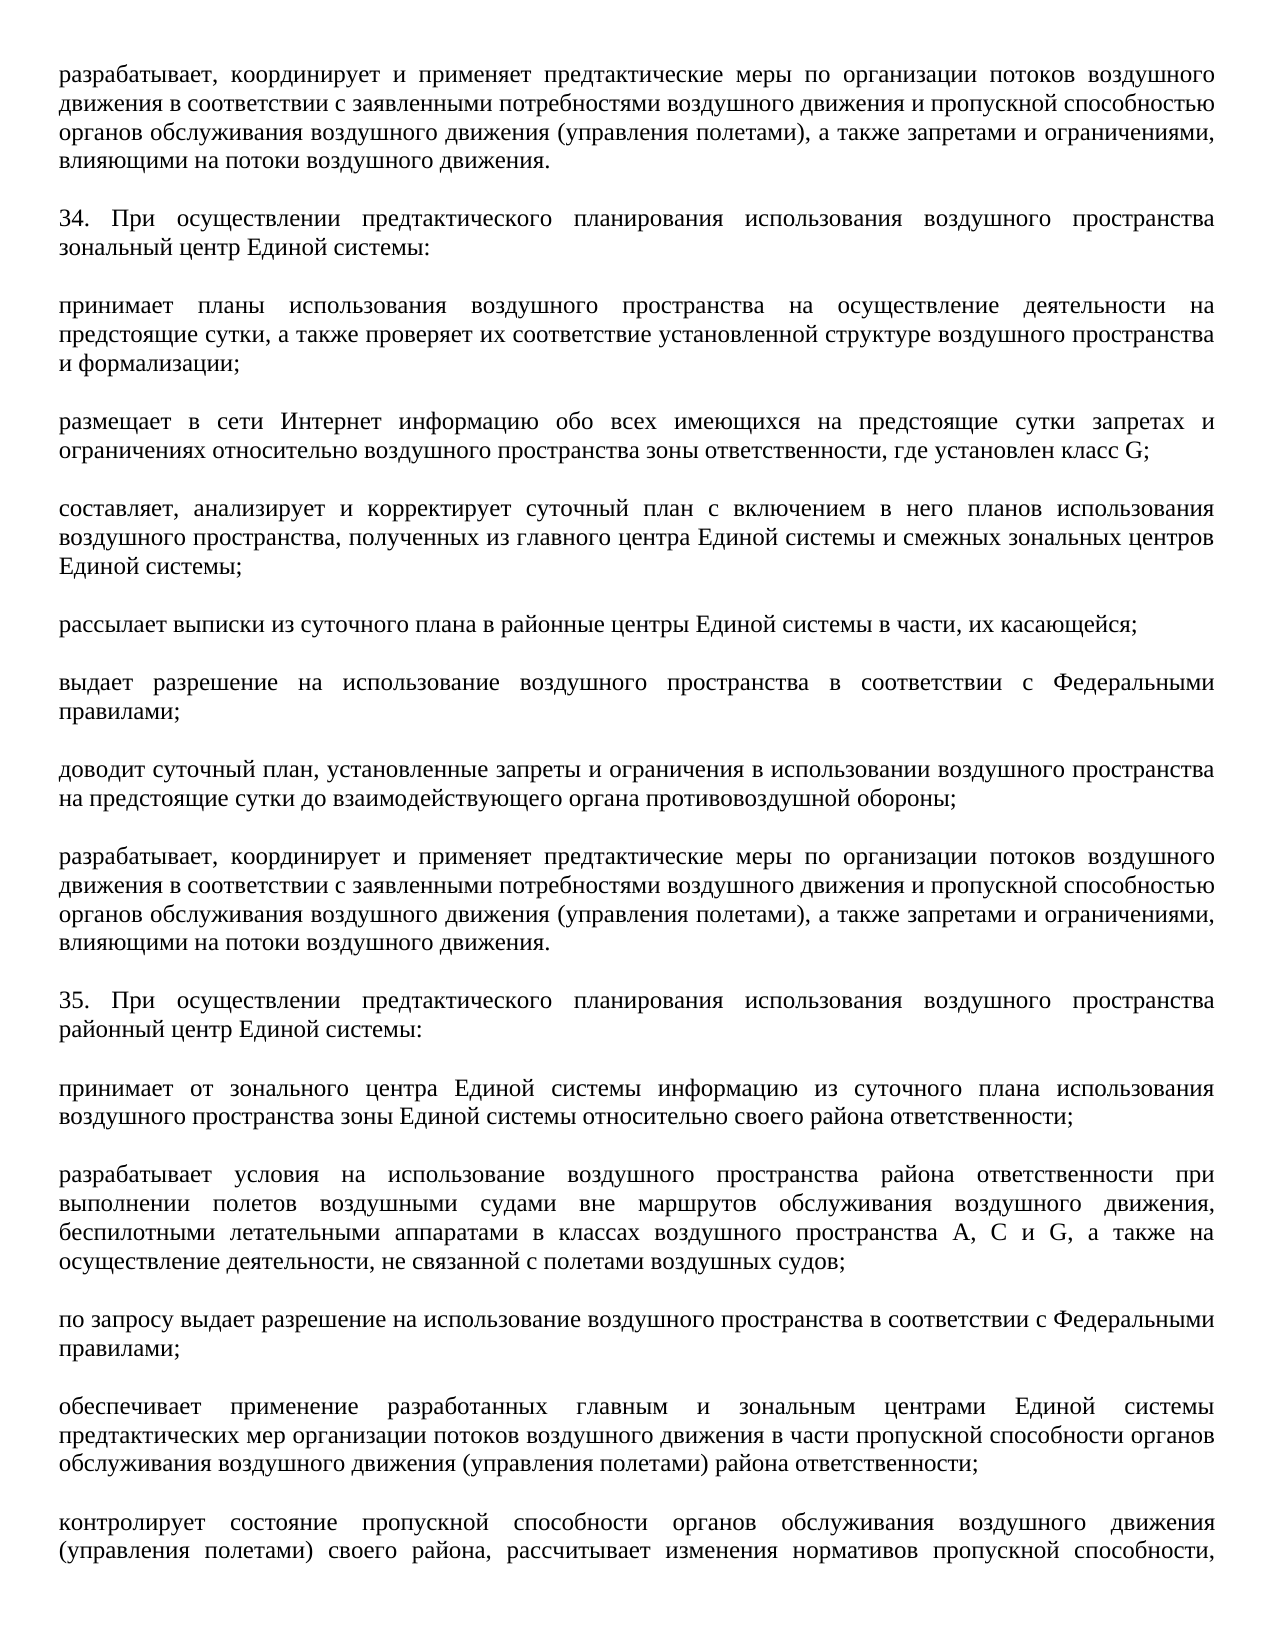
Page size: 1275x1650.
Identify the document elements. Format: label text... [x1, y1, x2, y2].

text принимает от зонального центра Единой системы информацию из суточного плана использования воздушного пространства зоны Единой системы относительно своего района ответственности; [58, 1073, 1216, 1130]
text рассылает выписки из суточного плана в районные центры Единой системы в части, их касающейся; [58, 609, 1216, 638]
text по запросу выдает разрешение на использование воздушного пространства в соответствии с Федеральными правилами; [58, 1304, 1216, 1362]
text разрабатывает, координирует и применяет предтактические меры по организации потоков воздушного движения в соответствии с заявленными потребностями воздушного движения и пропускной способностью органов обслуживания воздушного движения (управления полетами), а также запретами и ограничениями, влияющими на потоки воздушного движения. [58, 841, 1216, 956]
text обеспечивает применение разработанных главным и зональным центрами Единой системы предтактических мер организации потоков воздушного движения в части пропускной способности органов обслуживания воздушного движения (управления полетами) района ответственности; [58, 1391, 1216, 1477]
text выдает разрешение на использование воздушного пространства в соответствии с Федеральными правилами; [58, 667, 1216, 725]
text составляет, анализирует и корректирует суточный план с включением в него планов использования воздушного пространства, полученных из главного центра Единой системы и смежных зональных центров Единой системы; [58, 493, 1216, 579]
text размещает в сети Интернет информацию обо всех имеющихся на предстоящие сутки запретах и ограничениях относительно воздушного пространства зоны ответственности, где установлен класс G; [58, 406, 1216, 464]
text разрабатывает, координирует и применяет предтактические меры по организации потоков воздушного движения в соответствии с заявленными потребностями воздушного движения и пропускной способностью органов обслуживания воздушного движения (управления полетами), а также запретами и ограничениями, влияющими на потоки воздушного движения. [58, 59, 1216, 174]
text 34. При осуществлении предтактического планирования использования воздушного пространства зональный центр Единой системы: [58, 203, 1216, 261]
text контролирует состояние пропускной способности органов обслуживания воздушного движения (управления полетами) своего района, рассчитывает изменения нормативов пропускной способности, [58, 1507, 1216, 1564]
text 35. При осуществлении предтактического планирования использования воздушного пространства районный центр Единой системы: [58, 986, 1216, 1043]
text принимает планы использования воздушного пространства на осуществление деятельности на предстоящие сутки, а также проверяет их соответствие установленной структуре воздушного пространства и формализации; [58, 291, 1216, 377]
text доводит суточный план, установленные запреты и ограничения в использовании воздушного пространства на предстоящие сутки до взаимодействующего органа противовоздушной обороны; [58, 754, 1216, 812]
text разрабатывает условия на использование воздушного пространства района ответственности при выполнении полетов воздушными судами вне маршрутов обслуживания воздушного движения, беспилотными летательными аппаратами в классах воздушного пространства А, С и G, а также на осуществление деятельности, не связанной с полетами воздушных судов; [58, 1159, 1216, 1274]
